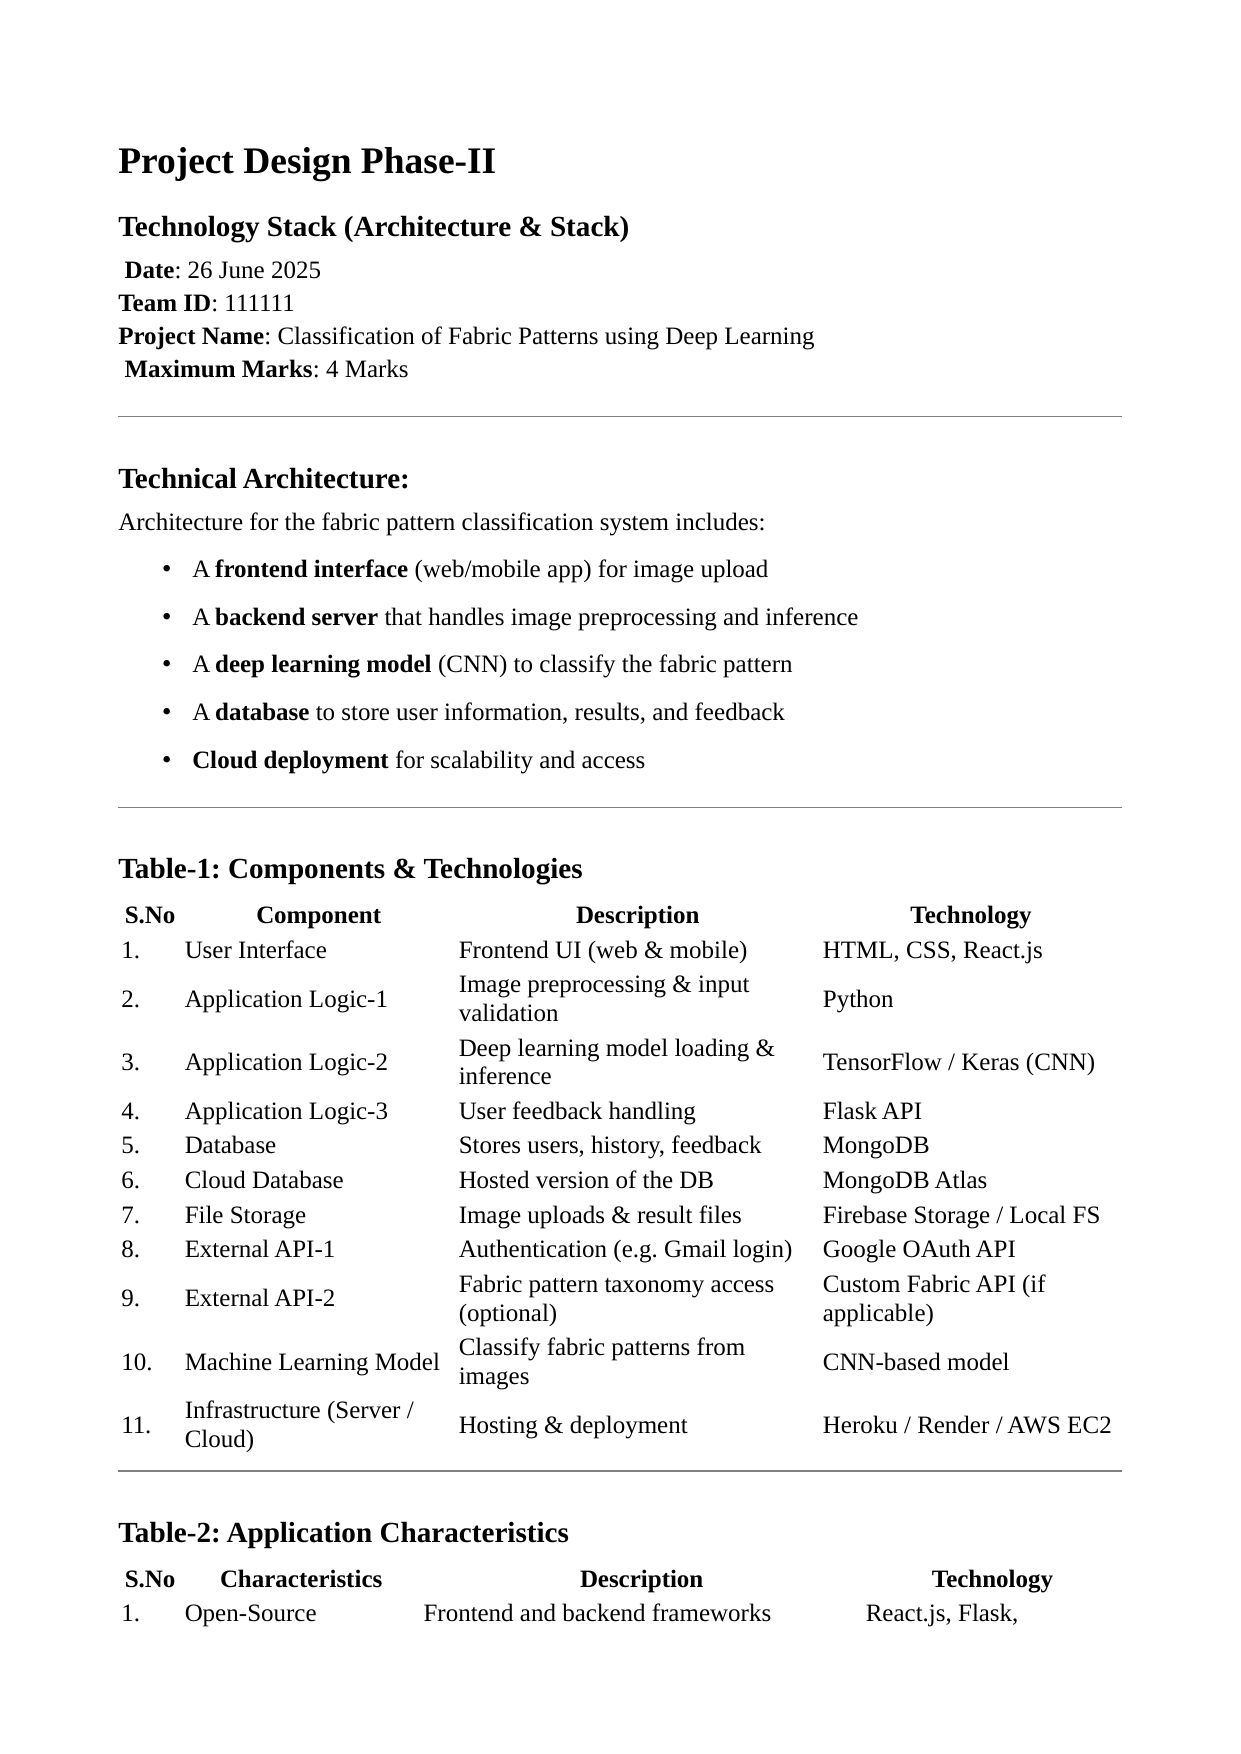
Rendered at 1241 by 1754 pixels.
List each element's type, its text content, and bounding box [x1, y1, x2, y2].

table_header S.No [118, 1561, 182, 1596]
table_cell Custom Fabric API (if applicable) [820, 1266, 1122, 1329]
text Architecture for the fabric pattern classification system includes: [118, 507, 1122, 536]
table_cell Machine Learning Model [182, 1329, 456, 1393]
table_cell Flask API [820, 1093, 1122, 1128]
table_cell External API-2 [182, 1266, 456, 1329]
table_cell 10. [118, 1329, 182, 1393]
table_cell 3. [118, 1030, 182, 1093]
table_cell Python [820, 966, 1122, 1030]
subtitle Project Design Phase-II [118, 139, 1122, 182]
table_cell 1. [118, 1596, 182, 1630]
table_cell Database [182, 1128, 456, 1162]
table_header Technology [820, 897, 1122, 932]
table_cell 7. [118, 1197, 182, 1231]
table_cell Classify fabric patterns from images [456, 1329, 820, 1393]
table_cell Open-Source [182, 1596, 420, 1630]
table_cell 11. [118, 1393, 182, 1456]
table_cell Application Logic-1 [182, 966, 456, 1030]
table_header Description [420, 1561, 863, 1596]
text Date: 26 June 2025 Team ID: 111111 Project Name: Classification of Fabric Patterns using Deep Learning Maximum Marks: 4 Marks [118, 255, 1122, 383]
subtitle Technical Architecture: [118, 461, 1122, 494]
table_cell Fabric pattern taxonomy access (optional) [456, 1266, 820, 1329]
table_cell 8. [118, 1231, 182, 1266]
table_cell 6. [118, 1162, 182, 1197]
table_cell File Storage [182, 1197, 456, 1231]
table_cell Authentication (e.g. Gmail login) [456, 1231, 820, 1266]
table_cell Application Logic-3 [182, 1093, 456, 1128]
table_cell User feedback handling [456, 1093, 820, 1128]
table_cell Cloud Database [182, 1162, 456, 1197]
subtitle Technology Stack (Architecture & Stack) [118, 209, 1122, 243]
table_cell Deep learning model loading & inference [456, 1030, 820, 1093]
table_cell Google OAuth API [820, 1231, 1122, 1266]
table_cell 1. [118, 932, 182, 966]
list A frontend interface (web/mobile app) for image upload [162, 554, 1122, 583]
table_cell Image preprocessing & input validation [456, 966, 820, 1030]
table_cell User Interface [182, 932, 456, 966]
table_cell Firebase Storage / Local FS [820, 1197, 1122, 1231]
table_cell Frontend UI (web & mobile) [456, 932, 820, 966]
table_cell MongoDB [820, 1128, 1122, 1162]
table_cell 9. [118, 1266, 182, 1329]
table_cell Heroku / Render / AWS EC2 [820, 1393, 1122, 1456]
table_cell React.js, Flask, [863, 1596, 1122, 1630]
table_header Technology [863, 1561, 1122, 1596]
table_cell External API-1 [182, 1231, 456, 1266]
table_cell Infrastructure (Server / Cloud) [182, 1393, 456, 1456]
table_header S.No [118, 897, 182, 932]
table_cell TensorFlow / Keras (CNN) [820, 1030, 1122, 1093]
table_cell 4. [118, 1093, 182, 1128]
subtitle Table-1: Components & Technologies [118, 851, 1122, 885]
list A deep learning model (CNN) to classify the fabric pattern [162, 649, 1122, 678]
table_cell Frontend and backend frameworks [420, 1596, 863, 1630]
table_header Description [456, 897, 820, 932]
table_header Component [182, 897, 456, 932]
subtitle Table-2: Application Characteristics [118, 1515, 1122, 1548]
table_cell Image uploads & result files [456, 1197, 820, 1231]
table_cell Application Logic-2 [182, 1030, 456, 1093]
table_cell CNN-based model [820, 1329, 1122, 1393]
list A database to store user information, results, and feedback [162, 697, 1122, 726]
table_cell 2. [118, 966, 182, 1030]
table_cell 5. [118, 1128, 182, 1162]
table_cell Hosted version of the DB [456, 1162, 820, 1197]
list Cloud deployment for scalability and access [162, 745, 1122, 773]
table_cell MongoDB Atlas [820, 1162, 1122, 1197]
table_cell Hosting & deployment [456, 1393, 820, 1456]
table_header Characteristics [182, 1561, 420, 1596]
table_cell HTML, CSS, React.js [820, 932, 1122, 966]
list A backend server that handles image preprocessing and inference [162, 602, 1122, 631]
table_cell Stores users, history, feedback [456, 1128, 820, 1162]
